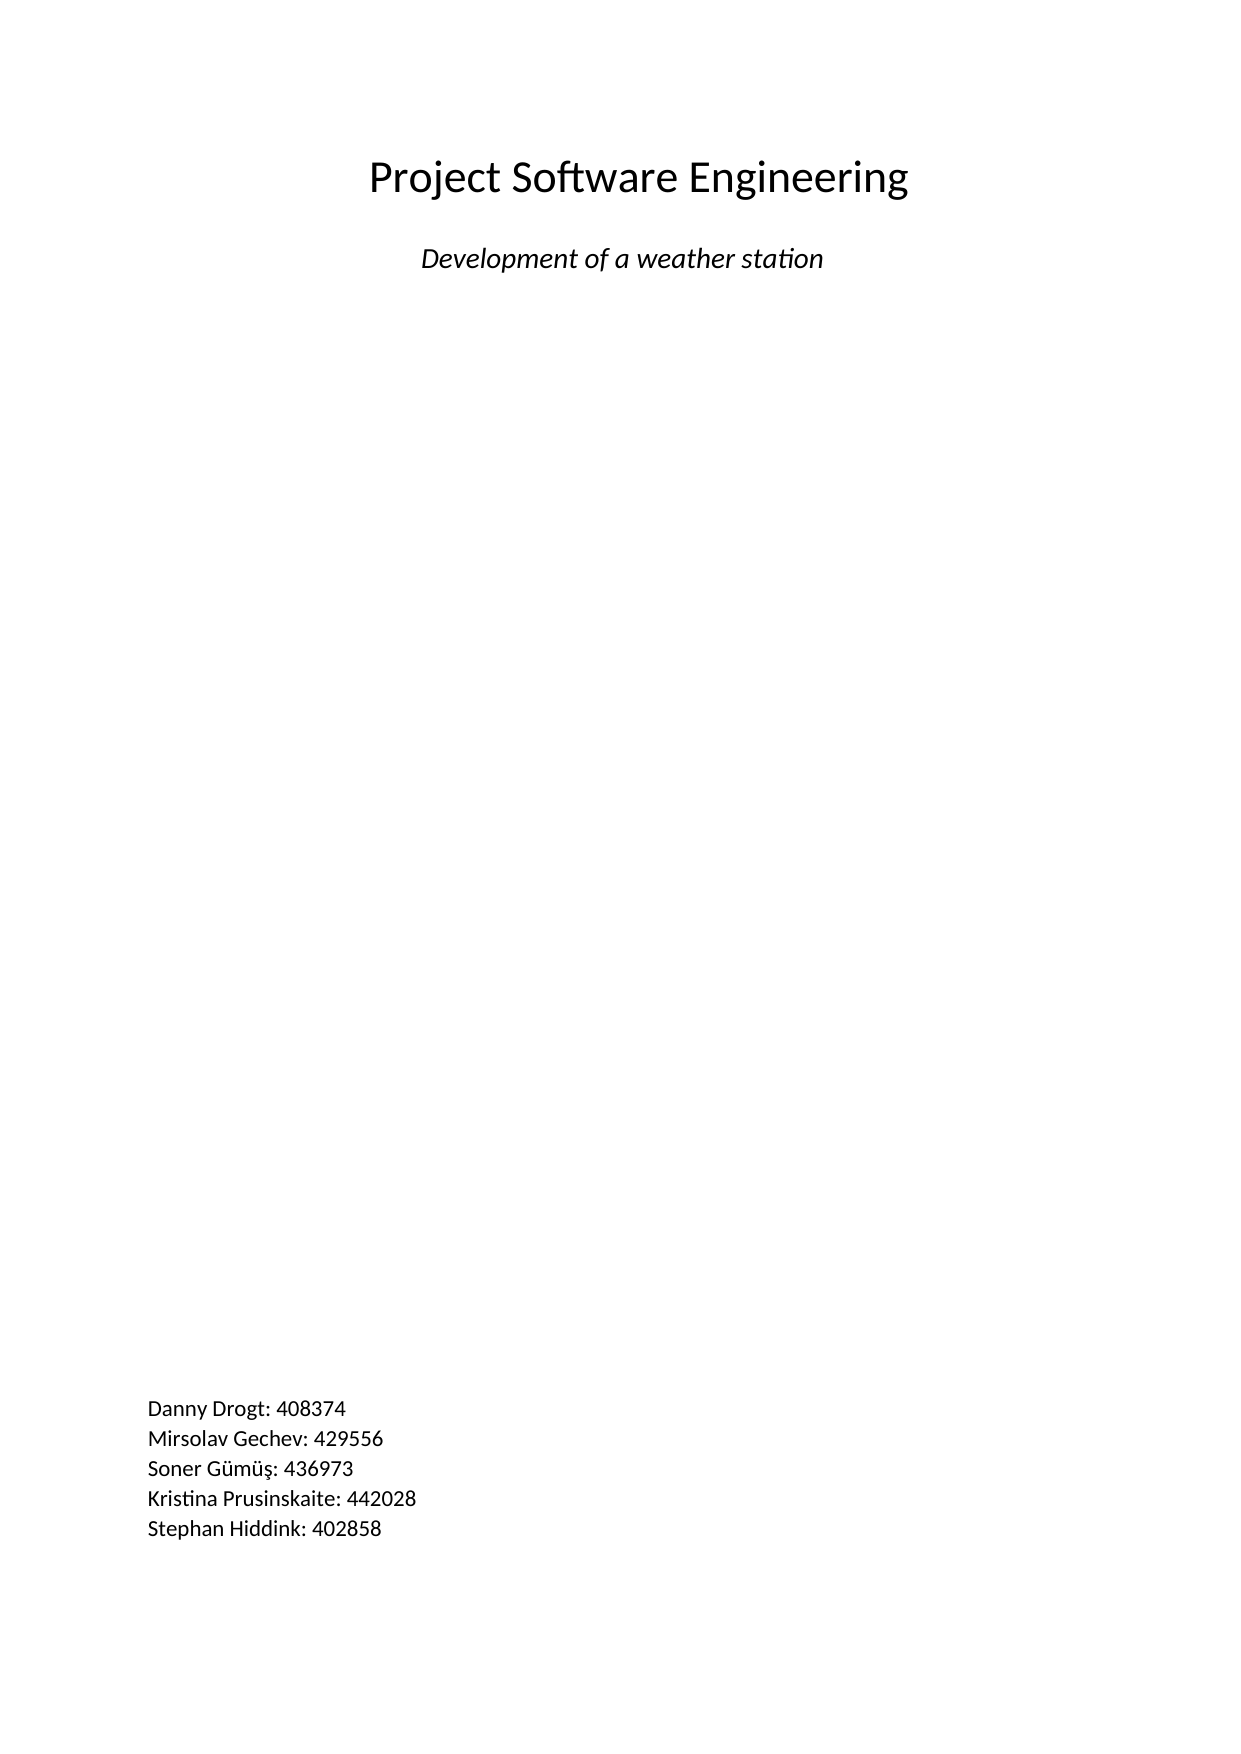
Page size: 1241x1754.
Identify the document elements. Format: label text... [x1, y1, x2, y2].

text Danny Drogt: 408374 Mirsolav Gechev: 429556 Soner Gümüş: 436973 Kristina Prusinskaite: 442028 Stephan Hiddink: 402858 [148, 1394, 1093, 1542]
text Development of a weather station [148, 224, 1093, 280]
text Project Software Engineering [148, 148, 1093, 203]
